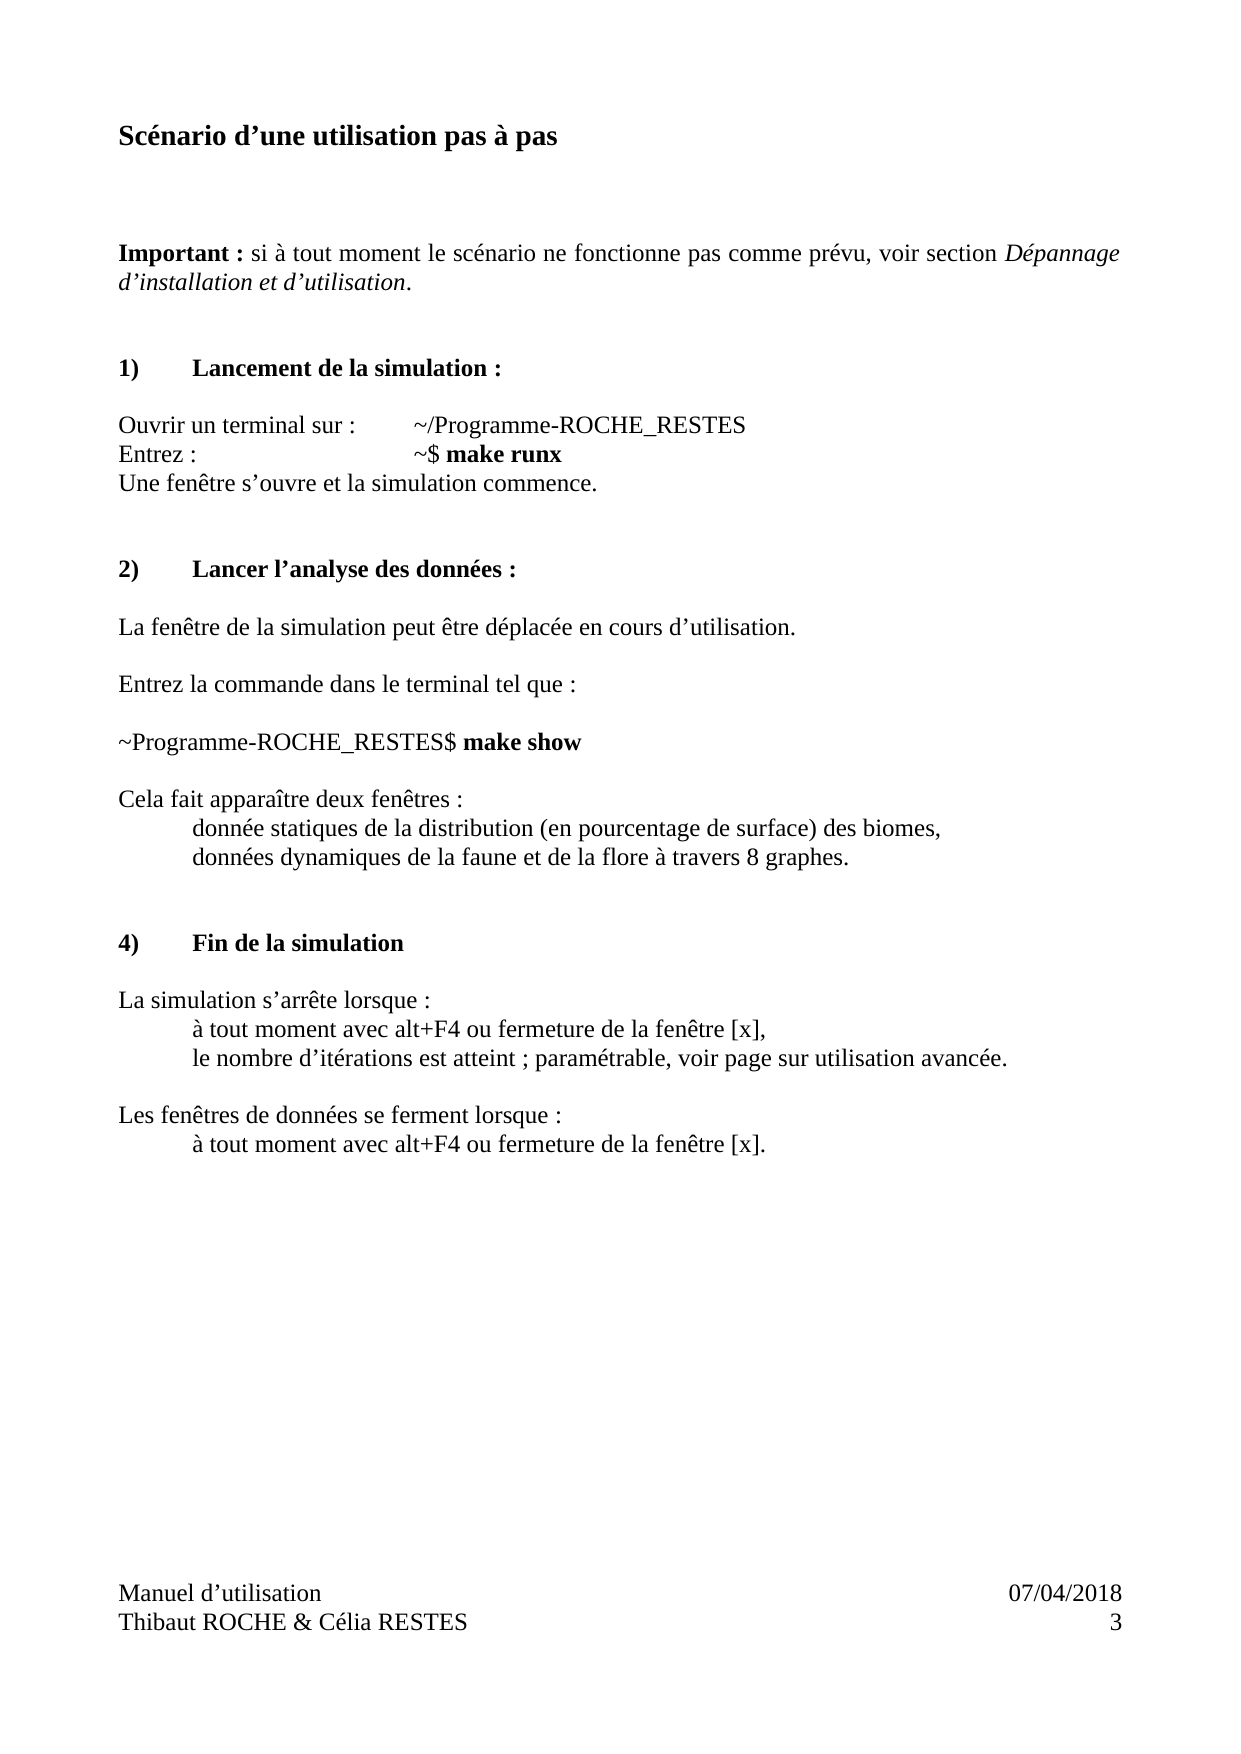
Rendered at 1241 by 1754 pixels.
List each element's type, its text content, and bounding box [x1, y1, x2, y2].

text Les fenêtres de données se ferment lorsque : [118, 1100, 1122, 1129]
text La simulation s’arrête lorsque : [118, 985, 1122, 1014]
text Cela fait apparaître deux fenêtres : [118, 784, 1122, 813]
text 1) Lancement de la simulation : [118, 353, 1122, 382]
text 4) Fin de la simulation [118, 928, 1122, 957]
text Important : si à tout moment le scénario ne fonctionne pas comme prévu, voir section Dépannage d’installation et d’utilisation. [118, 238, 1122, 295]
text données dynamiques de la faune et de la flore à travers 8 graphes. [118, 842, 1122, 870]
text à tout moment avec alt+F4 ou fermeture de la fenêtre [x], [118, 1014, 1122, 1043]
text le nombre d’itérations est atteint ; paramétrable, voir page sur utilisation avancée. [118, 1043, 1122, 1072]
text à tout moment avec alt+F4 ou fermeture de la fenêtre [x]. [118, 1129, 1122, 1158]
text Ouvrir un terminal sur : ~/Programme-ROCHE_RESTES [118, 410, 1122, 439]
text Scénario d’une utilisation pas à pas [118, 118, 1122, 152]
text Entrez : ~$ make runx [118, 439, 1122, 468]
text Une fenêtre s’ouvre et la simulation commence. [118, 468, 1122, 497]
text Entrez la commande dans le terminal tel que : [118, 669, 1122, 698]
text donnée statiques de la distribution (en pourcentage de surface) des biomes, [118, 813, 1122, 842]
text ~Programme-ROCHE_RESTES$ make show [118, 727, 1122, 755]
text La fenêtre de la simulation peut être déplacée en cours d’utilisation. [118, 612, 1122, 640]
text 2) Lancer l’analyse des données : [118, 554, 1122, 583]
